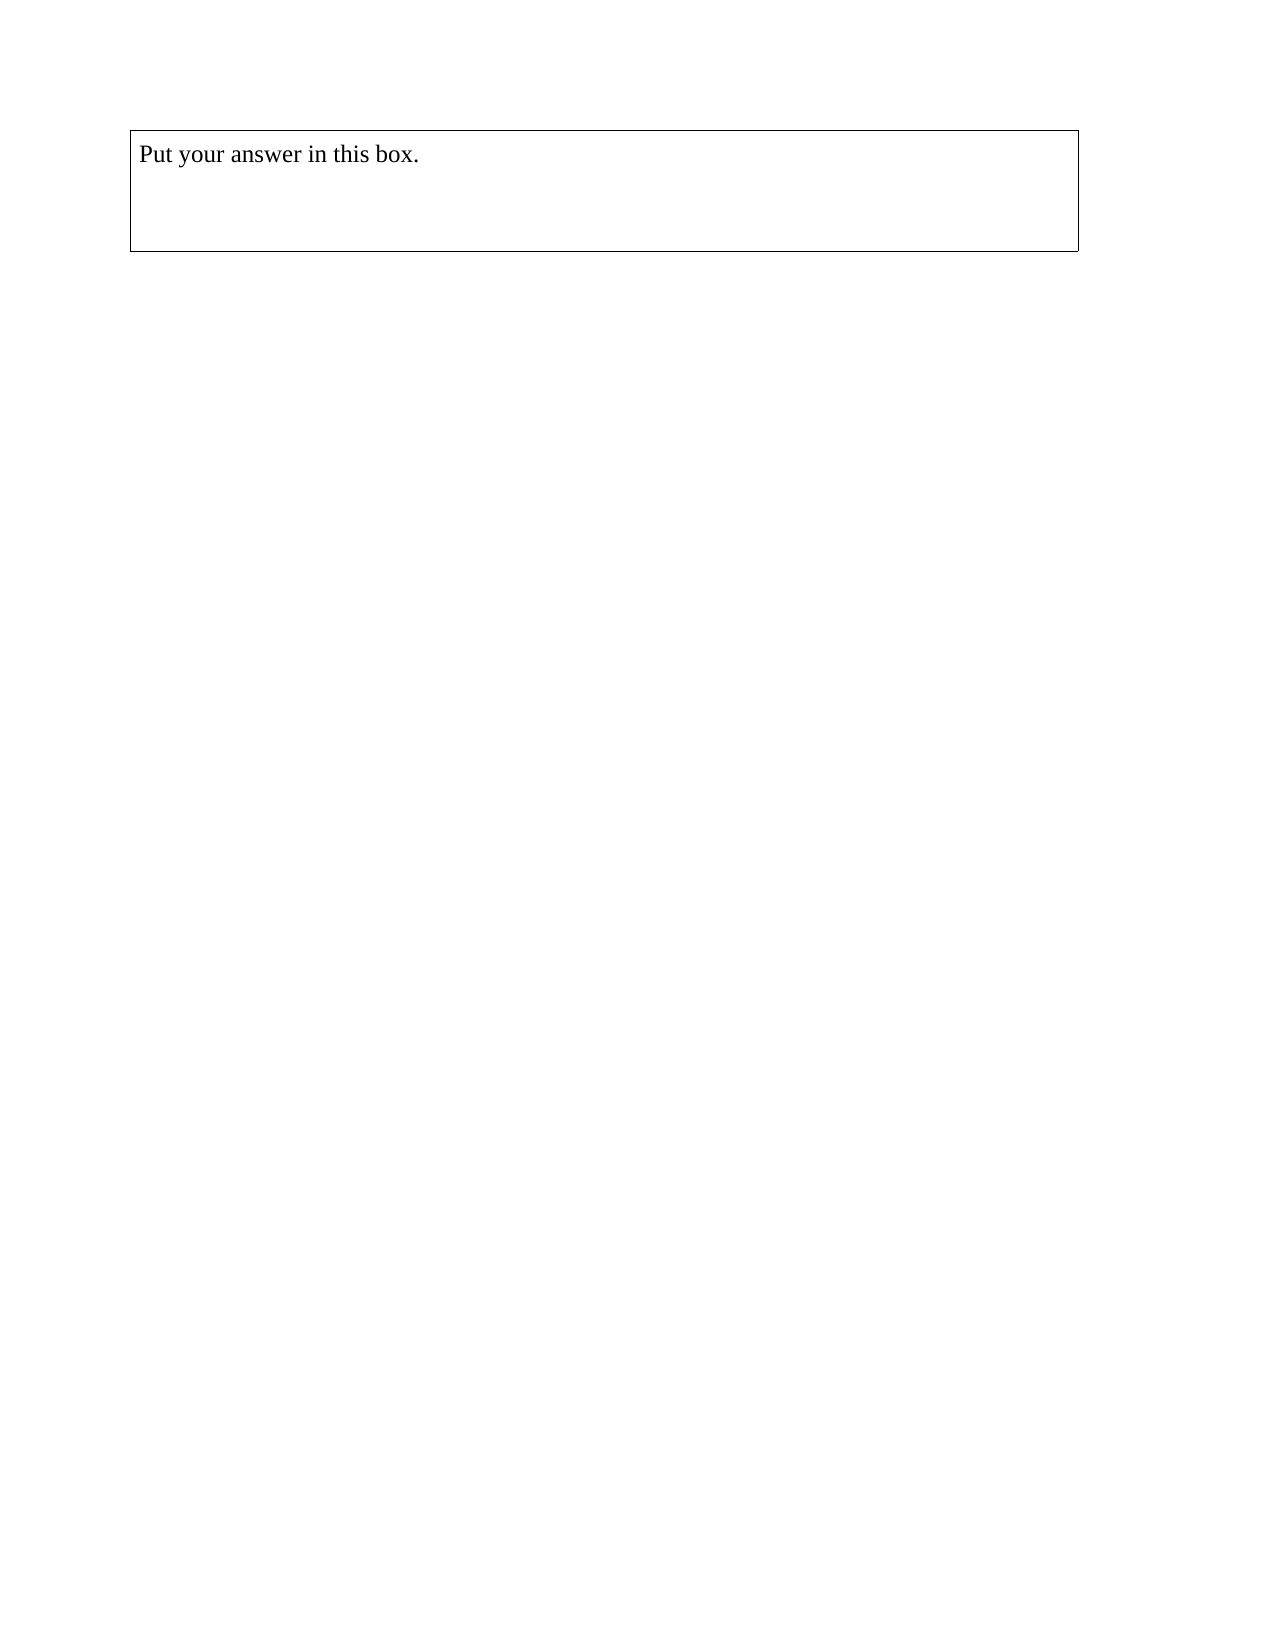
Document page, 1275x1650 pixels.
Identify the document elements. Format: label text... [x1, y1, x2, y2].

text Put your answer in this box. [139, 139, 1069, 168]
